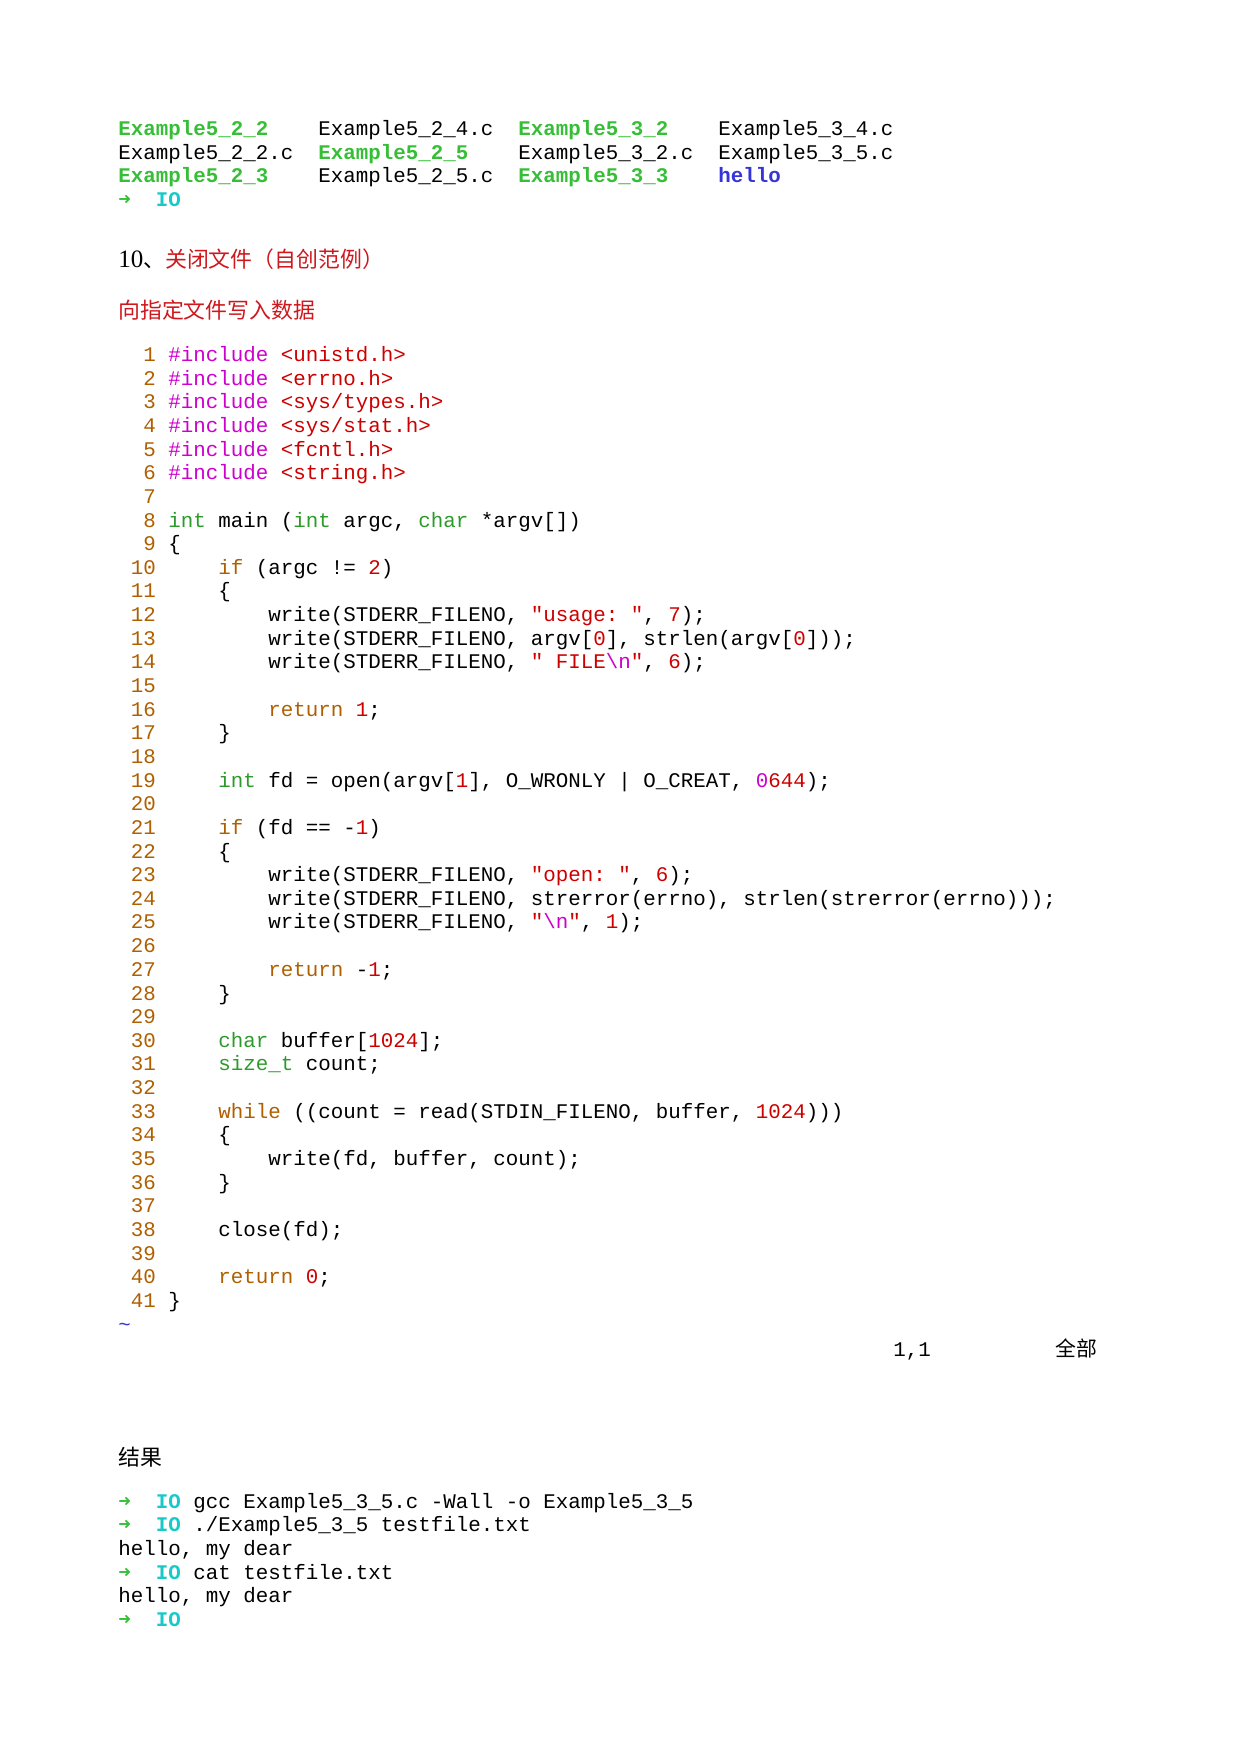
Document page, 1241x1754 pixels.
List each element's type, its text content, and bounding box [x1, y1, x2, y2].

text 37 [118, 1195, 1122, 1219]
text 35 write(fd, buffer, count); [118, 1148, 1122, 1172]
text Example5_2_2.c Example5_2_5 Example5_3_2.c Example5_3_5.c [118, 142, 1122, 165]
text 11 { [118, 581, 1122, 604]
text 7 [118, 486, 1122, 509]
text ➜ IO ./Example5_3_5 testfile.txt [118, 1514, 1122, 1538]
text 30 char buffer[1024]; [118, 1030, 1122, 1053]
text 9 { [118, 533, 1122, 557]
text 5 #include <fcntl.h> [118, 439, 1122, 462]
text 13 write(STDERR_FILENO, argv[0], strlen(argv[0])); [118, 628, 1122, 651]
text 34 { [118, 1124, 1122, 1148]
text 36 } [118, 1172, 1122, 1195]
text 1,1 全部 [118, 1337, 1122, 1363]
text 14 write(STDERR_FILENO, " FILE\n", 6); [118, 651, 1122, 675]
text 15 [118, 675, 1122, 699]
text 31 size_t count; [118, 1053, 1122, 1077]
text 38 close(fd); [118, 1219, 1122, 1243]
text hello, my dear [118, 1538, 1122, 1562]
text 27 return -1; [118, 959, 1122, 982]
text 17 } [118, 722, 1122, 746]
text 40 return 0; [118, 1266, 1122, 1290]
text 28 } [118, 982, 1122, 1006]
text 12 write(STDERR_FILENO, "usage: ", 7); [118, 604, 1122, 628]
text ➜ IO [118, 1609, 1122, 1633]
text 4 #include <sys/stat.h> [118, 415, 1122, 439]
text 6 #include <string.h> [118, 462, 1122, 486]
text 32 [118, 1077, 1122, 1101]
text Example5_2_2 Example5_2_4.c Example5_3_2 Example5_3_4.c [118, 118, 1122, 142]
text ➜ IO gcc Example5_3_5.c -Wall -o Example5_3_5 [118, 1491, 1122, 1514]
text 3 #include <sys/types.h> [118, 391, 1122, 415]
text 向指定文件写入数据 [118, 293, 1122, 325]
text 8 int main (int argc, char *argv[]) [118, 509, 1122, 533]
text 26 [118, 935, 1122, 959]
text Example5_2_3 Example5_2_5.c Example5_3_3 hello [118, 165, 1122, 189]
text ~ [118, 1313, 1122, 1337]
text 21 if (fd == -1) [118, 817, 1122, 841]
text ➜ IO cat testfile.txt [118, 1562, 1122, 1585]
text 18 [118, 746, 1122, 770]
text 10、关闭文件（自创范例） [118, 242, 1122, 274]
text 29 [118, 1006, 1122, 1030]
text 2 #include <errno.h> [118, 368, 1122, 391]
text 33 while ((count = read(STDIN_FILENO, buffer, 1024))) [118, 1101, 1122, 1124]
text 20 [118, 793, 1122, 817]
text 39 [118, 1243, 1122, 1266]
text 22 { [118, 841, 1122, 864]
text 23 write(STDERR_FILENO, "open: ", 6); [118, 864, 1122, 888]
text 1 #include <unistd.h> [118, 344, 1122, 368]
text 结果 [118, 1440, 1122, 1472]
text 16 return 1; [118, 699, 1122, 722]
text 10 if (argc != 2) [118, 557, 1122, 581]
text 41 } [118, 1290, 1122, 1313]
text 25 write(STDERR_FILENO, "\n", 1); [118, 912, 1122, 935]
text hello, my dear [118, 1585, 1122, 1609]
text 19 int fd = open(argv[1], O_WRONLY | O_CREAT, 0644); [118, 770, 1122, 793]
text ➜ IO [118, 189, 1122, 213]
text 24 write(STDERR_FILENO, strerror(errno), strlen(strerror(errno))); [118, 888, 1122, 912]
